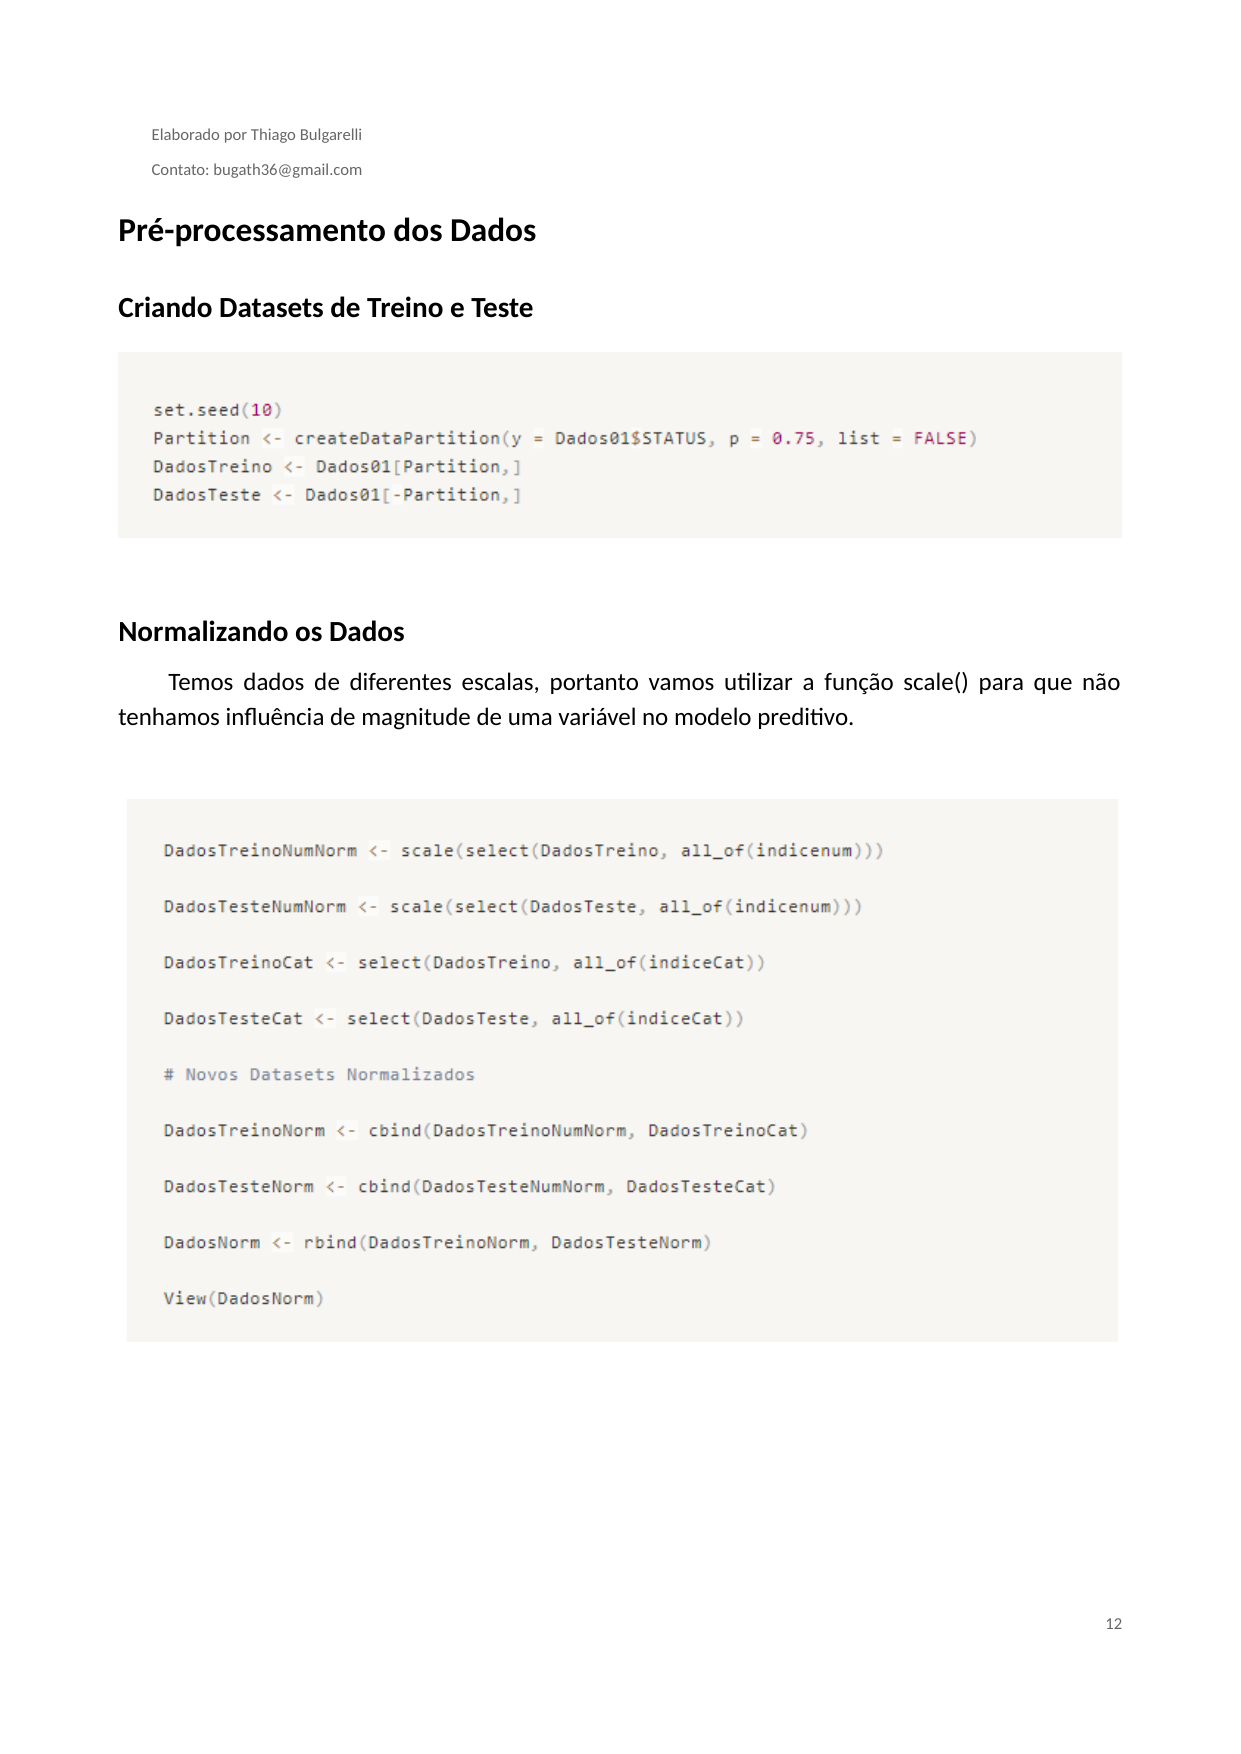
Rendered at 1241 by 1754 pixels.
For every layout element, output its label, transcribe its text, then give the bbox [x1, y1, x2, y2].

text Temos dados de diferentes escalas, portanto vamos utilizar a função scale() para que não tenhamos influência de magnitude de uma variável no modelo preditivo. [118, 666, 1122, 732]
picture [126, 799, 1119, 1342]
subtitle Normalizando os Dados [118, 613, 1122, 648]
subtitle Pré-processamento dos Dados [118, 209, 1122, 250]
picture [118, 352, 1123, 538]
subtitle Criando Datasets de Treino e Teste [118, 289, 1122, 325]
